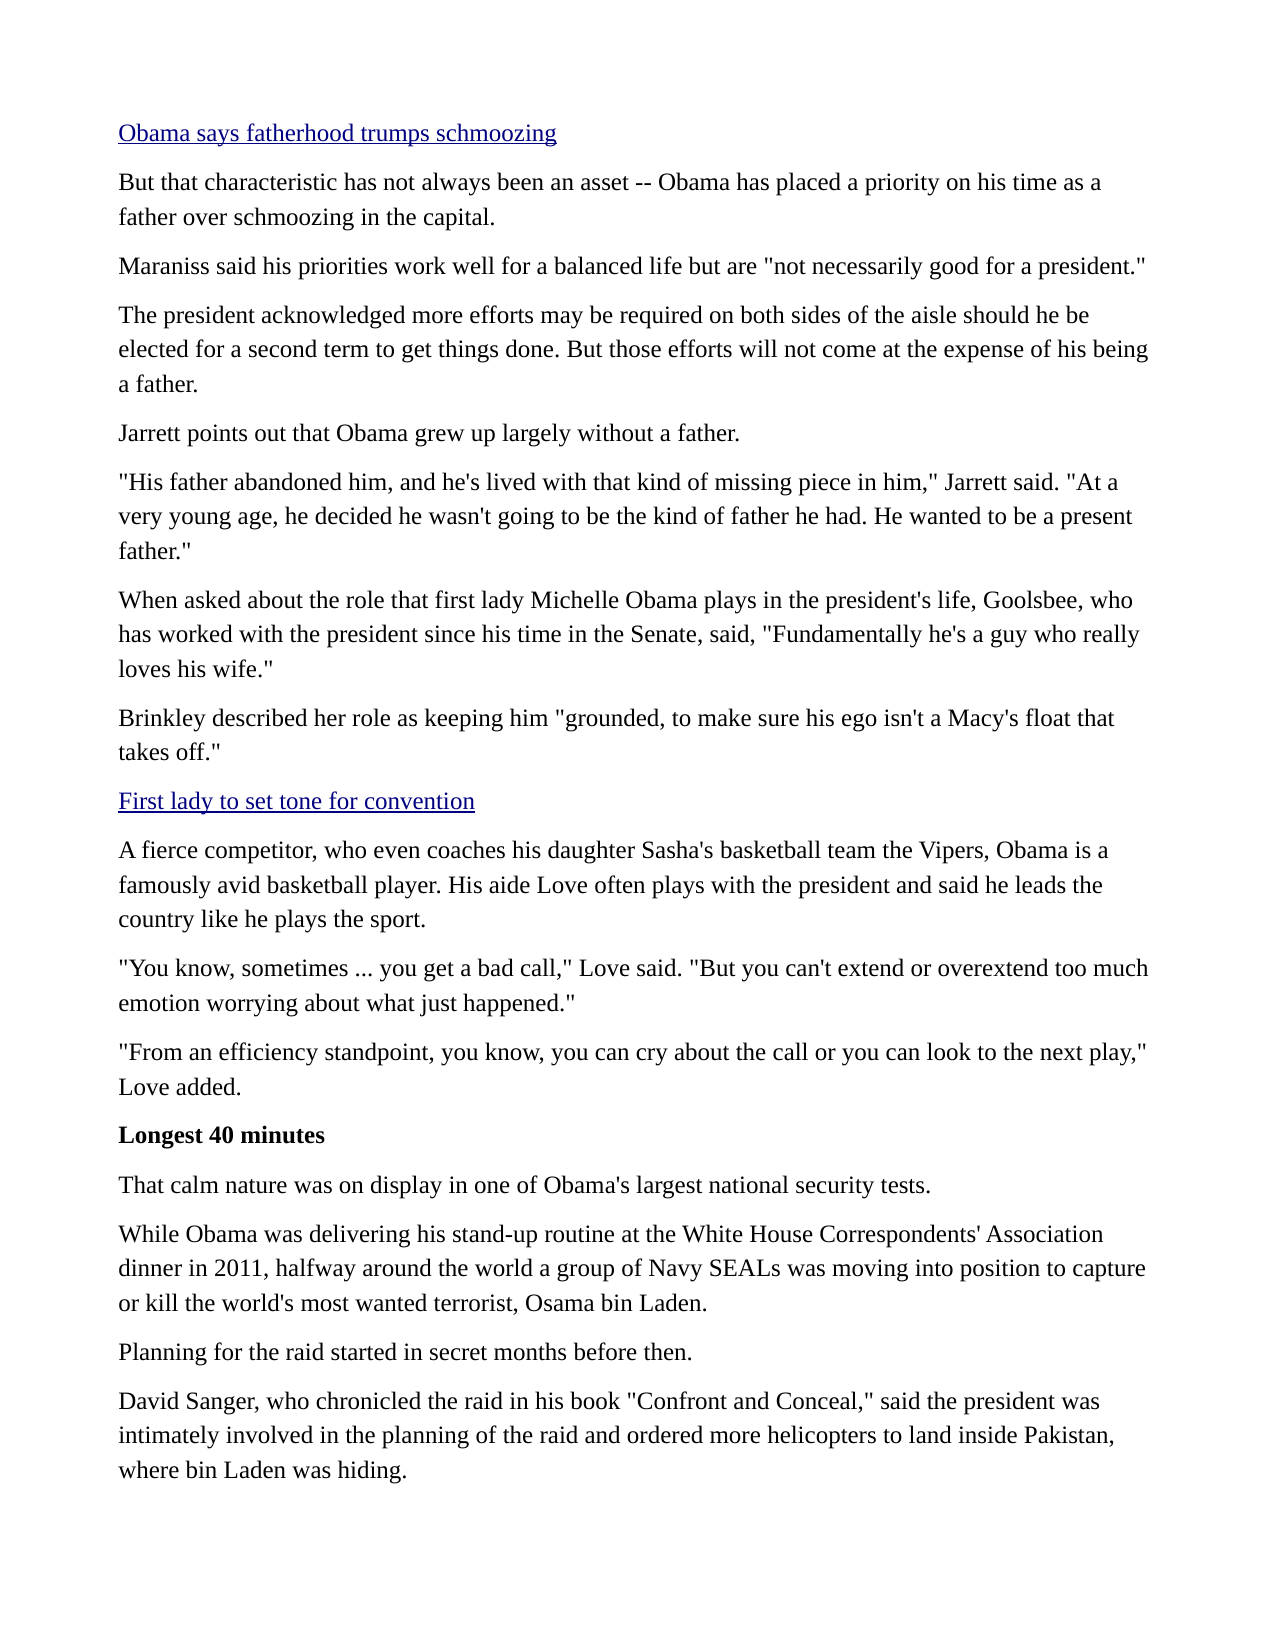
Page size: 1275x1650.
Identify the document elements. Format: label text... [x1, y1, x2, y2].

text Brinkley described her role as keeping him "grounded, to make sure his ego isn't a Macy's float that takes off." [118, 703, 1157, 766]
text Planning for the raid started in secret months before then. [118, 1337, 1157, 1366]
text That calm nature was on display in one of Obama's largest national security tests. [118, 1170, 1157, 1198]
text Obama says fatherhood trumps schmoozing [118, 118, 1157, 147]
text While Obama was delivering his stand-up routine at the White House Correspondents' Association dinner in 2011, halfway around the world a group of Navy SEALs was moving into position to capture or kill the world's most wanted terrorist, Osama bin Laden. [118, 1219, 1157, 1316]
text "His father abandoned him, and he's lived with that kind of missing piece in him," Jarrett said. "At a very young age, he decided he wasn't going to be the kind of father he had. He wanted to be a present father." [118, 467, 1157, 564]
text David Sanger, who chronicled the raid in his book "Confront and Conceal," said the president was intimately involved in the planning of the raid and ordered more helicopters to land inside Pakistan, where bin Laden was hiding. [118, 1386, 1157, 1483]
text When asked about the role that first lady Michelle Obama plays in the president's life, Goolsbee, who has worked with the president since his time in the Senate, said, "Fundamentally he's a guy who really loves his wife." [118, 585, 1157, 683]
text Longest 40 minutes [118, 1121, 1157, 1149]
text "From an efficiency standpoint, you know, you can cry about the call or you can look to the next play," Love added. [118, 1037, 1157, 1100]
text But that characteristic has not always been an asset -- Obama has placed a priority on his time as a father over schmoozing in the capital. [118, 167, 1157, 230]
text Jarrett points out that Obama grew up largely without a father. [118, 418, 1157, 447]
text "You know, sometimes ... you get a bad call," Love said. "But you can't extend or overextend too much emotion worrying about what just happened." [118, 953, 1157, 1017]
text Maraniss said his priorities work well for a balanced life but are "not necessarily good for a president." [118, 251, 1157, 279]
text A fierce competitor, who even coaches his daughter Sasha's basketball team the Vipers, Obama is a famously avid basketball player. His aide Love often plays with the president and said he leads the country like he plays the sport. [118, 836, 1157, 933]
text The president acknowledged more efforts may be required on both sides of the aisle should he be elected for a second term to get things done. But those efforts will not come at the expense of his being a father. [118, 300, 1157, 397]
text First lady to set tone for convention [118, 786, 1157, 815]
